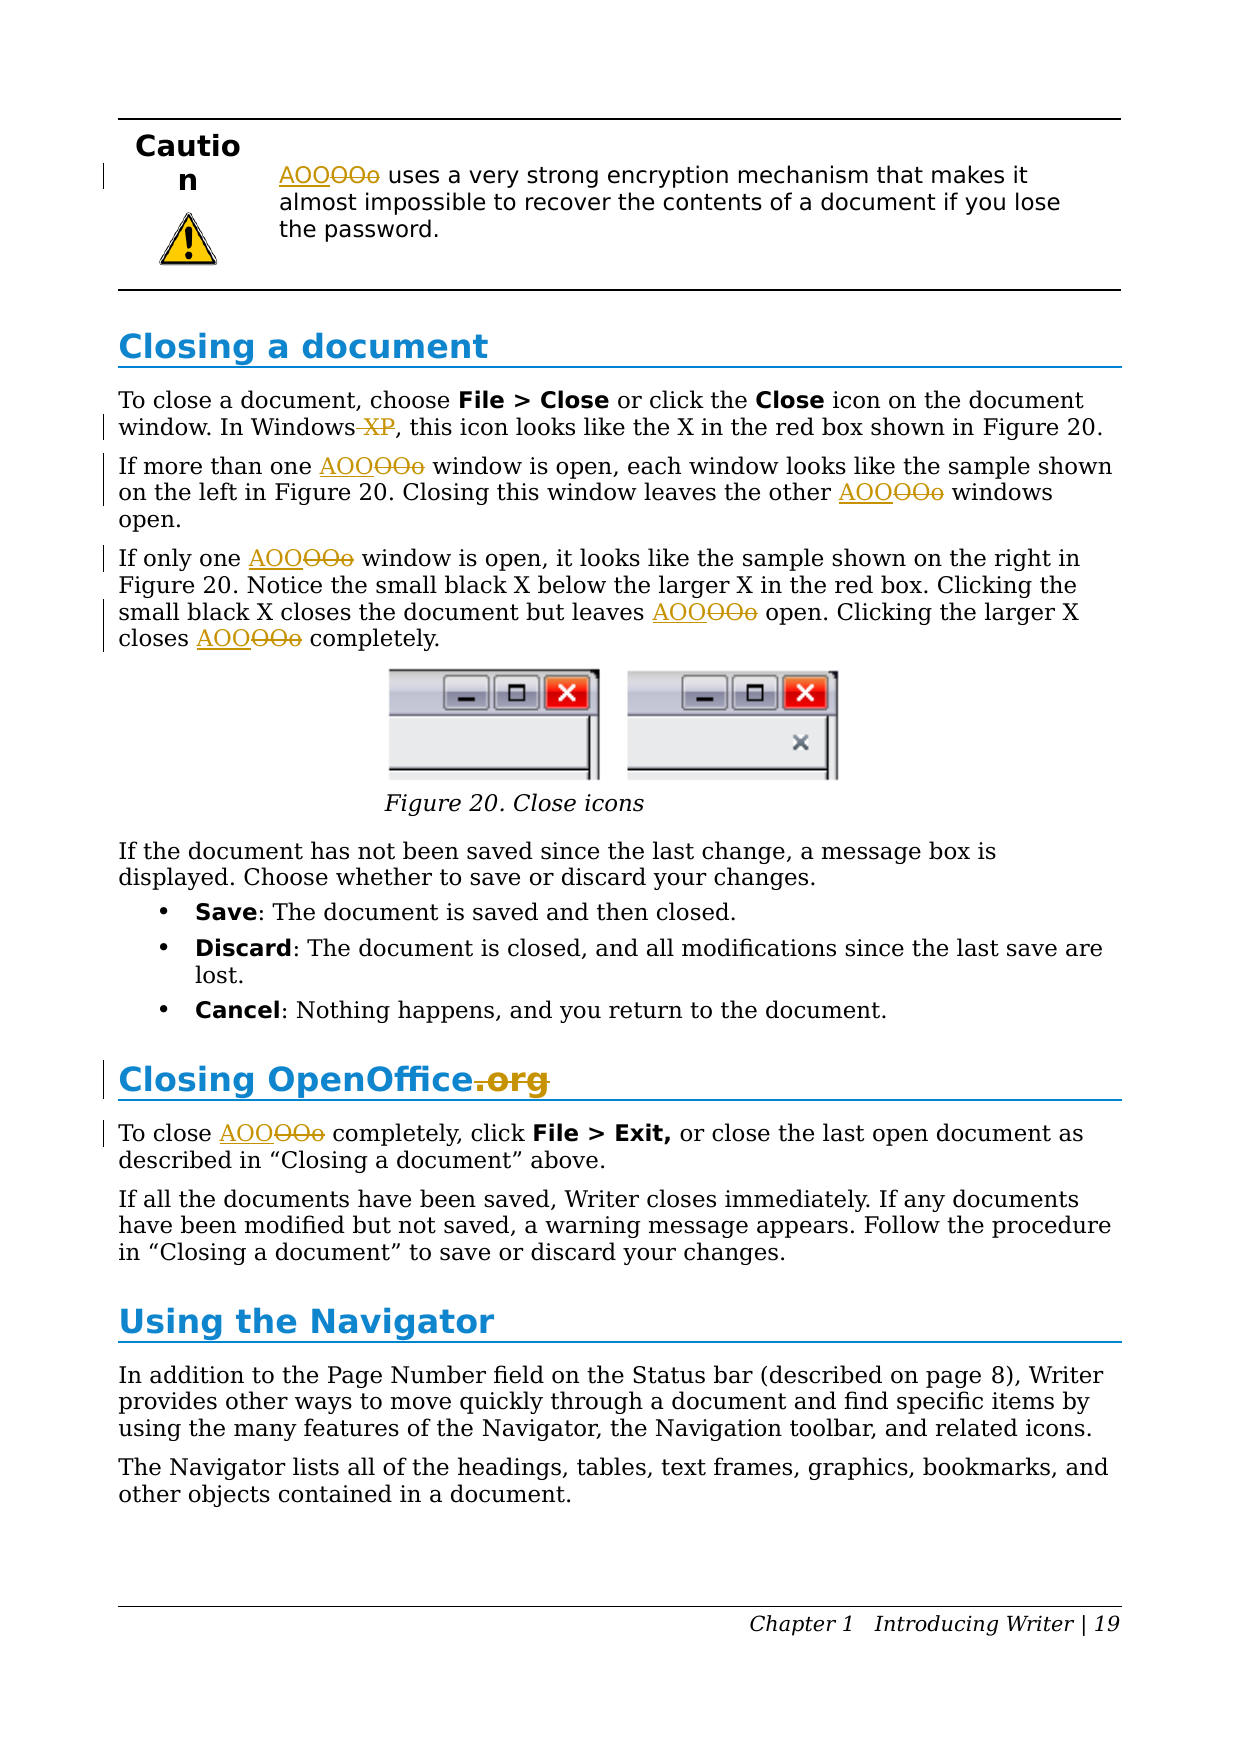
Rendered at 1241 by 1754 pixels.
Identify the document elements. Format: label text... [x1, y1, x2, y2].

table_header AOO uses a very strong encryption mechanism that makes it almost impossible to recover the contents of a document if you lose the password. [258, 120, 1121, 289]
text If more than one AOO window is open, each window looks like the sample shown on the left in Figure 20. Closing this window leaves the other AOO windows open. [118, 453, 1122, 533]
subtitle Closing OpenOffice [118, 1060, 1122, 1099]
list Cancel: Nothing happens, and you return to the document. [156, 995, 1122, 1024]
list Discard: The document is closed, and all modifications since the last save are lost. [156, 933, 1122, 989]
picture [384, 664, 844, 784]
text To close a document, choose File > Close or click the Close icon on the document window. In Windows, this icon looks like the X in the red box shown in Figure 20. [118, 387, 1122, 440]
text Figure 20. Close icons [384, 790, 856, 817]
text If only one AOO window is open, it looks like the sample shown on the right in Figure 20. Notice the small black X below the larger X in the red box. Clicking the small black X closes the document but leaves AOO open. Clicking the larger X closes AOO completely. [118, 545, 1122, 652]
table_header Caution [118, 120, 257, 289]
text If all the documents have been saved, Writer closes immediately. If any documents have been modified but not saved, a warning message appears. Follow the procedure in “Closing a document” to save or discard your changes. [118, 1186, 1122, 1266]
text To close AOO completely, click File > Exit, or close the last open document as described in “Closing a document” above. [118, 1120, 1122, 1173]
list Save: The document is saved and then closed. [156, 898, 1122, 927]
text The Navigator lists all of the headings, tables, text frames, graphics, bookmarks, and other objects contained in a document. [118, 1454, 1122, 1508]
text In addition to the Page Number field on the Status bar (described on page 8), Writer provides other ways to move quickly through a document and find specific items by using the many features of the Navigator, the Navigation toolbar, and related icons. [118, 1362, 1122, 1442]
subtitle Using the Navigator [118, 1302, 1122, 1341]
list If the document has not been saved since the last change, a message box is displayed. Choose whether to save or discard your changes. [118, 838, 1122, 891]
picture [155, 208, 220, 269]
subtitle Closing a document [118, 327, 1122, 366]
